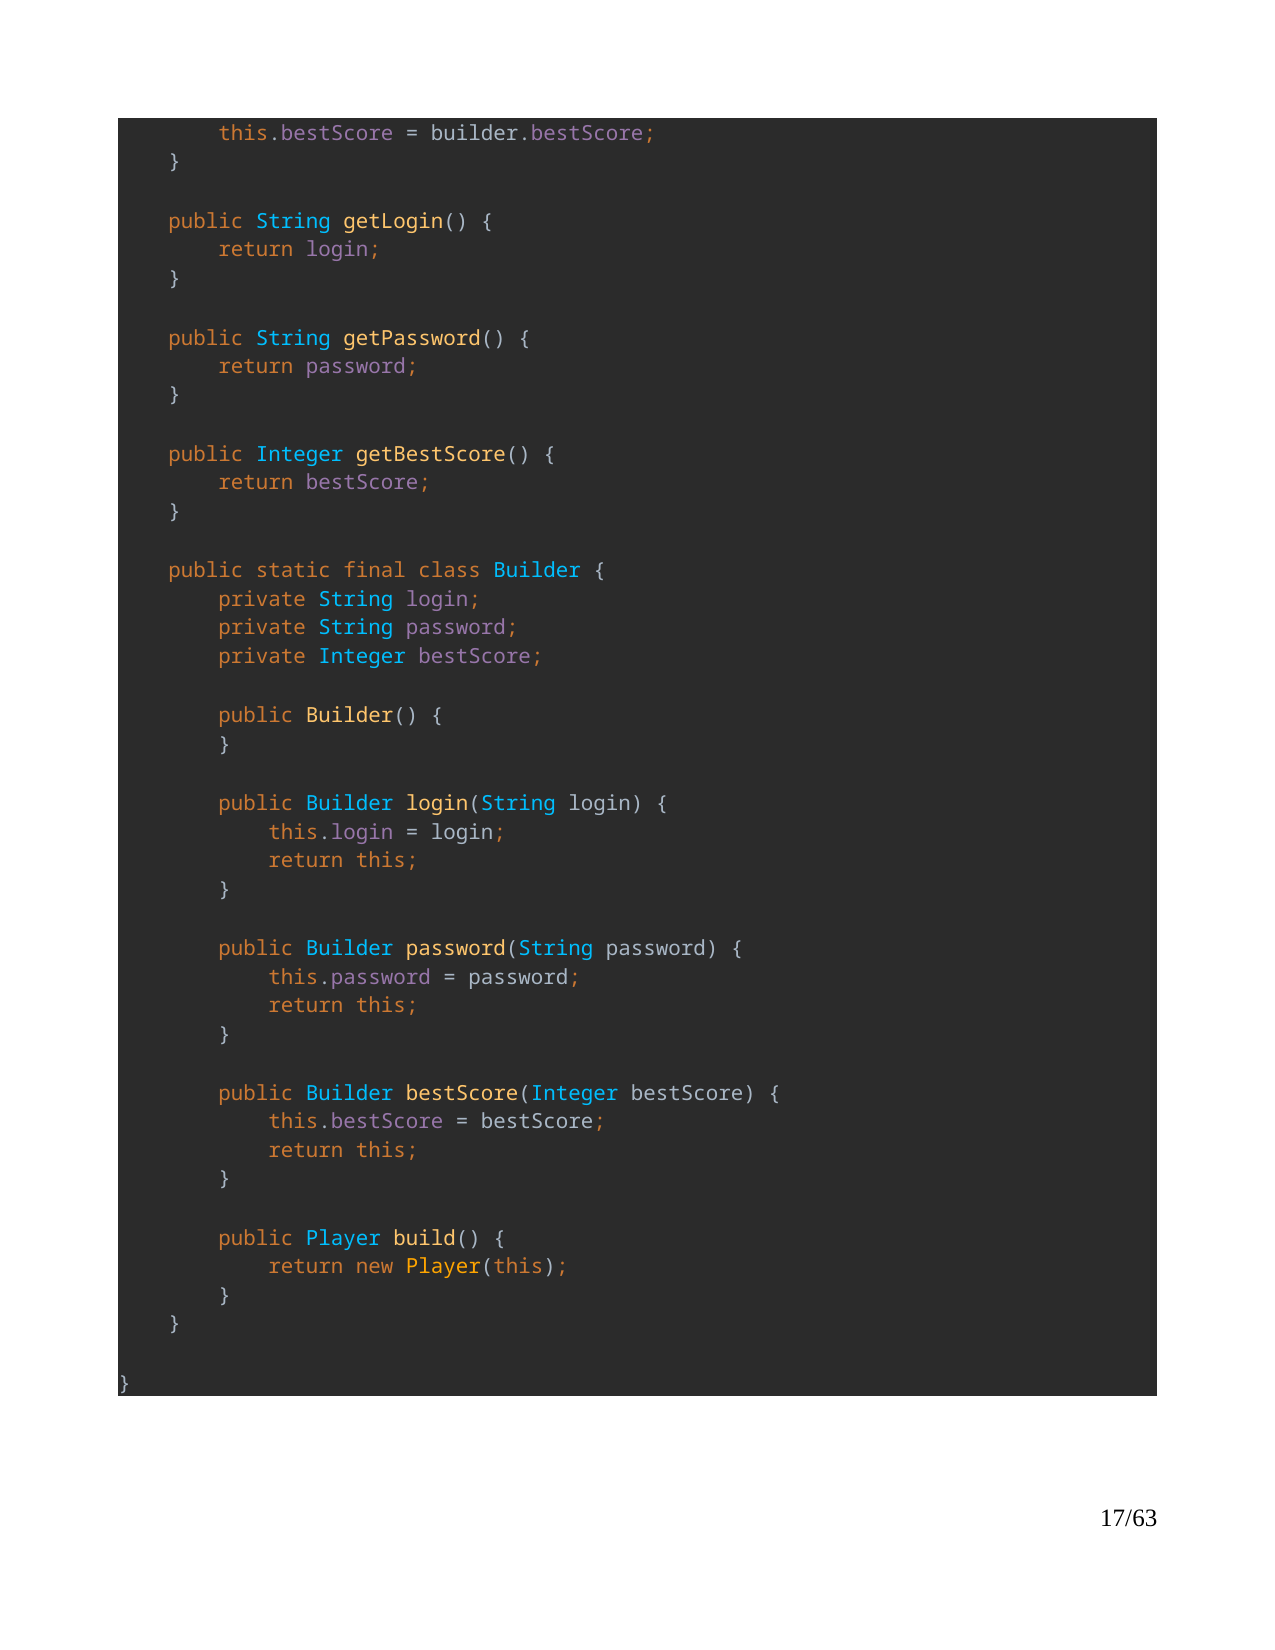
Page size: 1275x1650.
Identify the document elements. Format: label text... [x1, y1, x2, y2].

text this.bestScore = builder.bestScore; } public String getLogin() { return login; } public String getPassword() { return password; } public Integer getBestScore() { return bestScore; } public static final class Builder { private String login; private String password; private Integer bestScore; public Builder() { } public Builder login(String login) { this.login = login; return this; } public Builder password(String password) { this.password = password; return this; } public Builder bestScore(Integer bestScore) { this.bestScore = bestScore; return this; } public Player build() { return new Player(this); } } } [118, 118, 1157, 1396]
